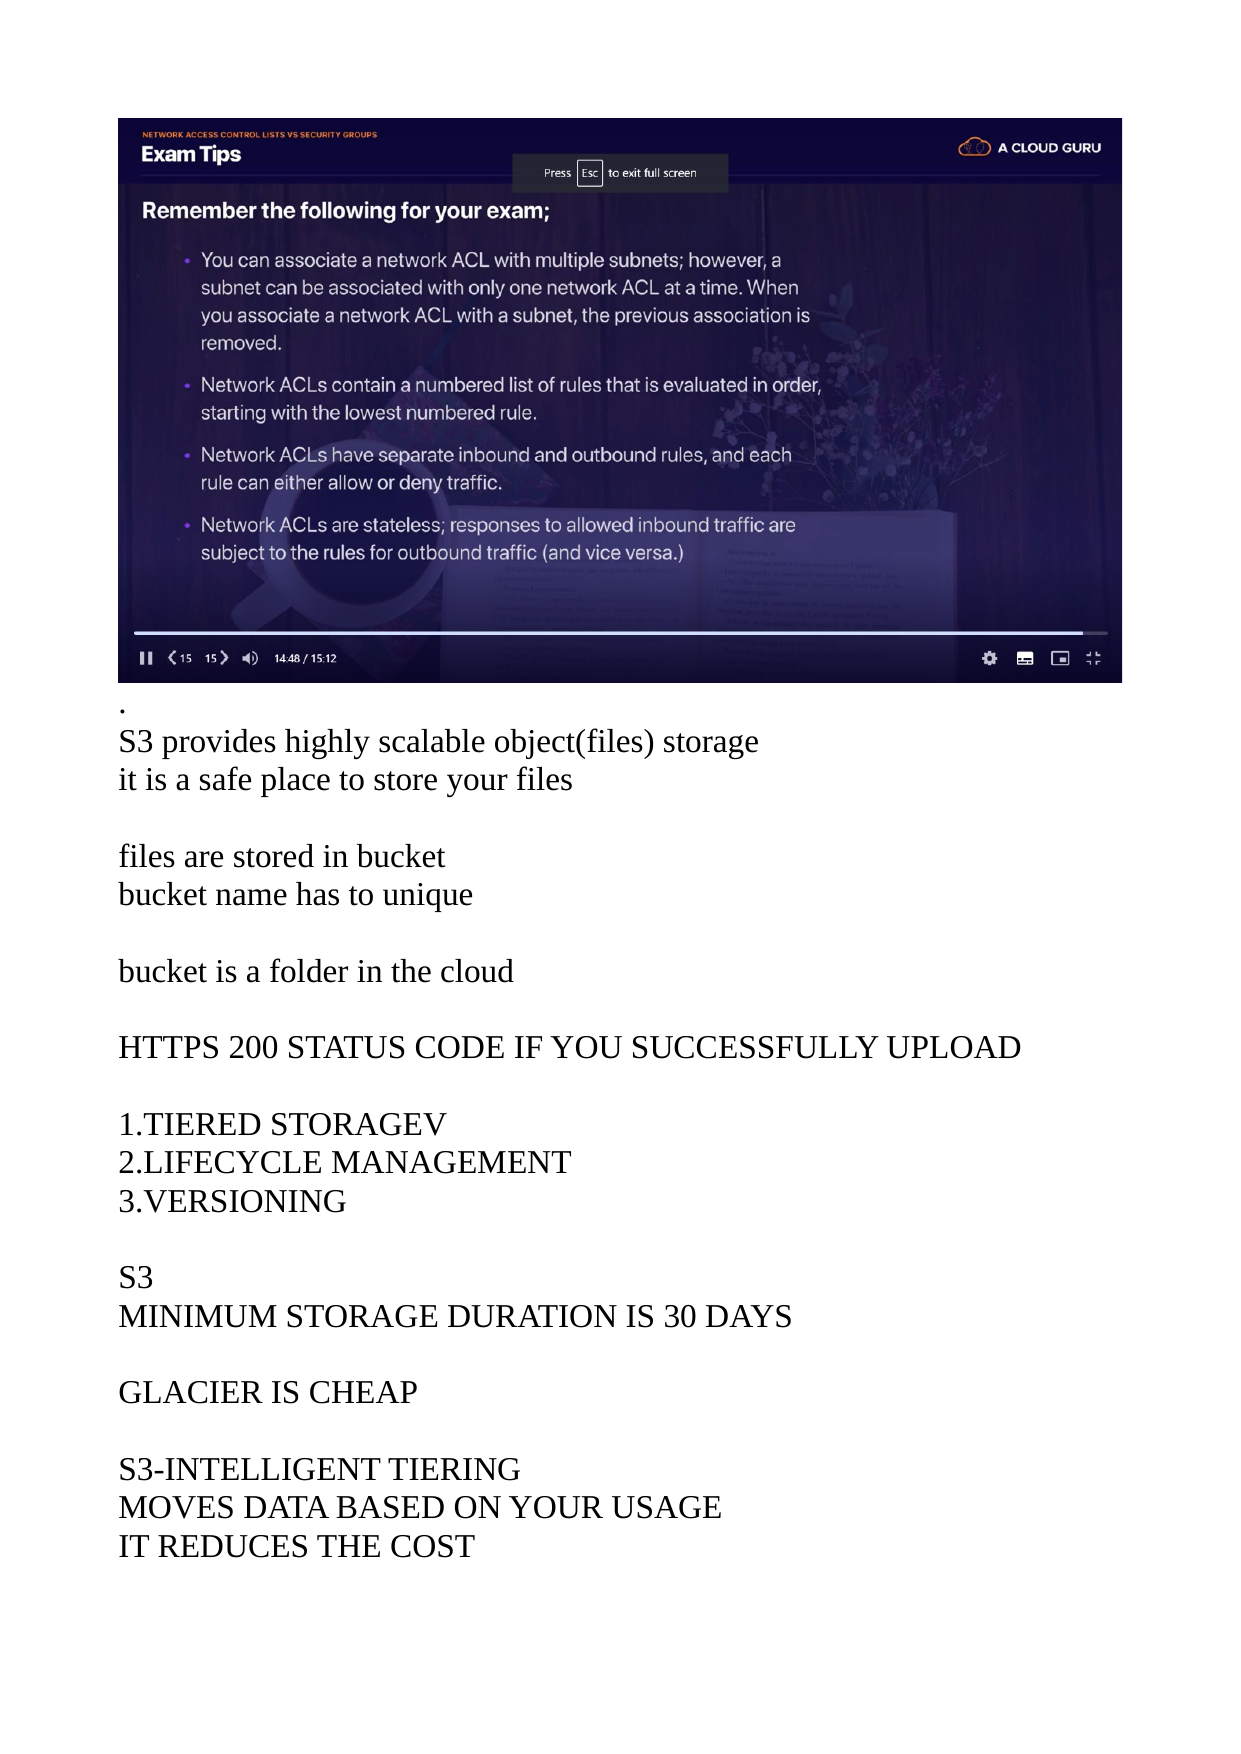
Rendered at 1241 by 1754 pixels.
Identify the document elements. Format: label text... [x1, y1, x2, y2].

text 3.VERSIONING [118, 1181, 1122, 1219]
text S3 provides highly scalable object(files) storage [118, 721, 1122, 759]
text IT REDUCES THE COST [118, 1526, 1122, 1564]
text S3 [118, 1258, 1122, 1296]
text it is a safe place to store your files [118, 759, 1122, 798]
text HTTPS 200 STATUS CODE IF YOU SUCCESSFULLY UPLOAD [118, 1028, 1122, 1066]
text GLACIER IS CHEAP [118, 1373, 1122, 1411]
text MINIMUM STORAGE DURATION IS 30 DAYS [118, 1296, 1122, 1334]
text MOVES DATA BASED ON YOUR USAGE [118, 1488, 1122, 1526]
text 1.TIERED STORAGEV [118, 1104, 1122, 1143]
text bucket is a folder in the cloud [118, 951, 1122, 989]
text files are stored in bucket [118, 836, 1122, 874]
text . [118, 683, 1122, 721]
text bucket name has to unique [118, 874, 1122, 913]
picture [118, 118, 1123, 683]
text S3-INTELLIGENT TIERING [118, 1449, 1122, 1488]
text 2.LIFECYCLE MANAGEMENT [118, 1143, 1122, 1181]
